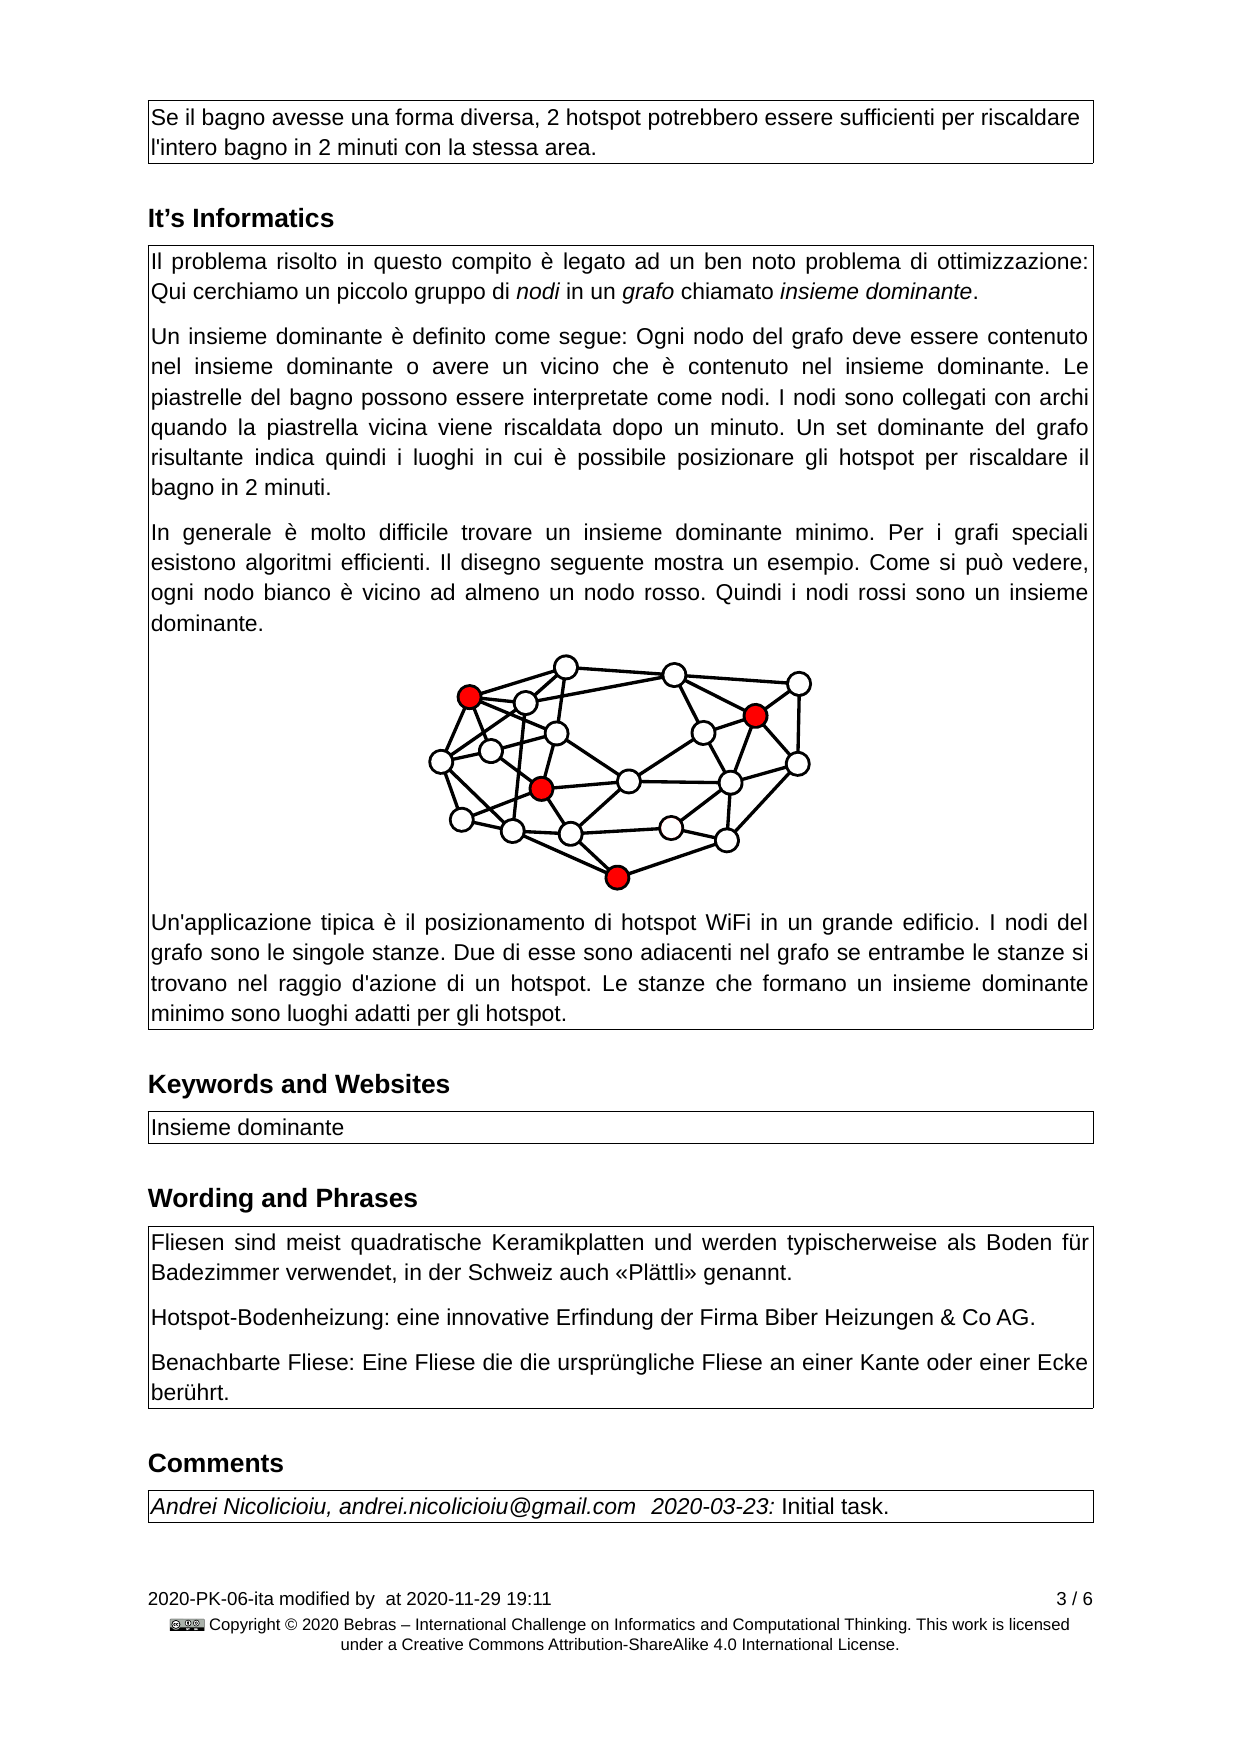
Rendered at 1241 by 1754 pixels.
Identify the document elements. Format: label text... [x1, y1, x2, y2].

subtitle It’s Informatics [148, 202, 1093, 233]
text Benachbarte Fliese: Eine Fliese die die ursprüngliche Fliese an einer Kante oder einer Ecke berührt. [149, 1345, 1093, 1408]
text Fliesen sind meist quadratische Keramikplatten und werden typischerweise als Boden für Badezimmer verwendet, in der Schweiz auch «Plättli» genannt. [149, 1227, 1093, 1285]
text Insieme dominante [149, 1112, 1093, 1143]
text Hotspot-Bodenheizung: eine innovative Erfindung der Firma Biber Heizungen & Co AG. [149, 1301, 1093, 1330]
subtitle Wording and Phrases [148, 1183, 1093, 1213]
subtitle Keywords and Websites [148, 1068, 1093, 1099]
text Il problema risolto in questo compito è legato ad un ben noto problema di ottimizzazione: Qui cerchiamo un piccolo gruppo di nodi in un grafo chiamato insieme dominante. [149, 246, 1093, 305]
text In generale è molto difficile trovare un insieme dominante minimo. Per i grafi speciali esistono algoritmi efficienti. Il disegno seguente mostra un esempio. Come si può vedere, ogni nodo bianco è vicino ad almeno un nodo rosso. Quindi i nodi rossi sono un insieme dominante. [149, 516, 1093, 636]
text Un insieme dominante è definito come segue: Ogni nodo del grafo deve essere contenuto nel insieme dominante o avere un vicino che è contenuto nel insieme dominante. Le piastrelle del bagno possono essere interpretate come nodi. I nodi sono collegati con archi quando la piastrella vicina viene riscaldata dopo un minuto. Un set dominante del grafo risultante indica quindi i luoghi in cui è possibile posizionare gli hotspot per riscaldare il bagno in 2 minuti. [149, 320, 1093, 501]
text Andrei Nicolicioiu, andrei.nicolicioiu@gmail.com 2020-03-23: Initial task. [149, 1491, 1093, 1522]
text Un'applicazione tipica è il posizionamento di hotspot WiFi in un grande edificio. I nodi del grafo sono le singole stanze. Due di esse sono adiacenti nel grafo se entrambe le stanze si trovano nel raggio d'azione di un hotspot. Le stanze che formano un insieme dominante minimo sono luoghi adatti per gli hotspot. [149, 906, 1093, 1029]
subtitle Comments [148, 1447, 1093, 1478]
text Se il bagno avesse una forma diversa, 2 hotspot potrebbero essere sufficienti per riscaldare l'intero bagno in 2 minuti con la stessa area. [149, 101, 1093, 163]
